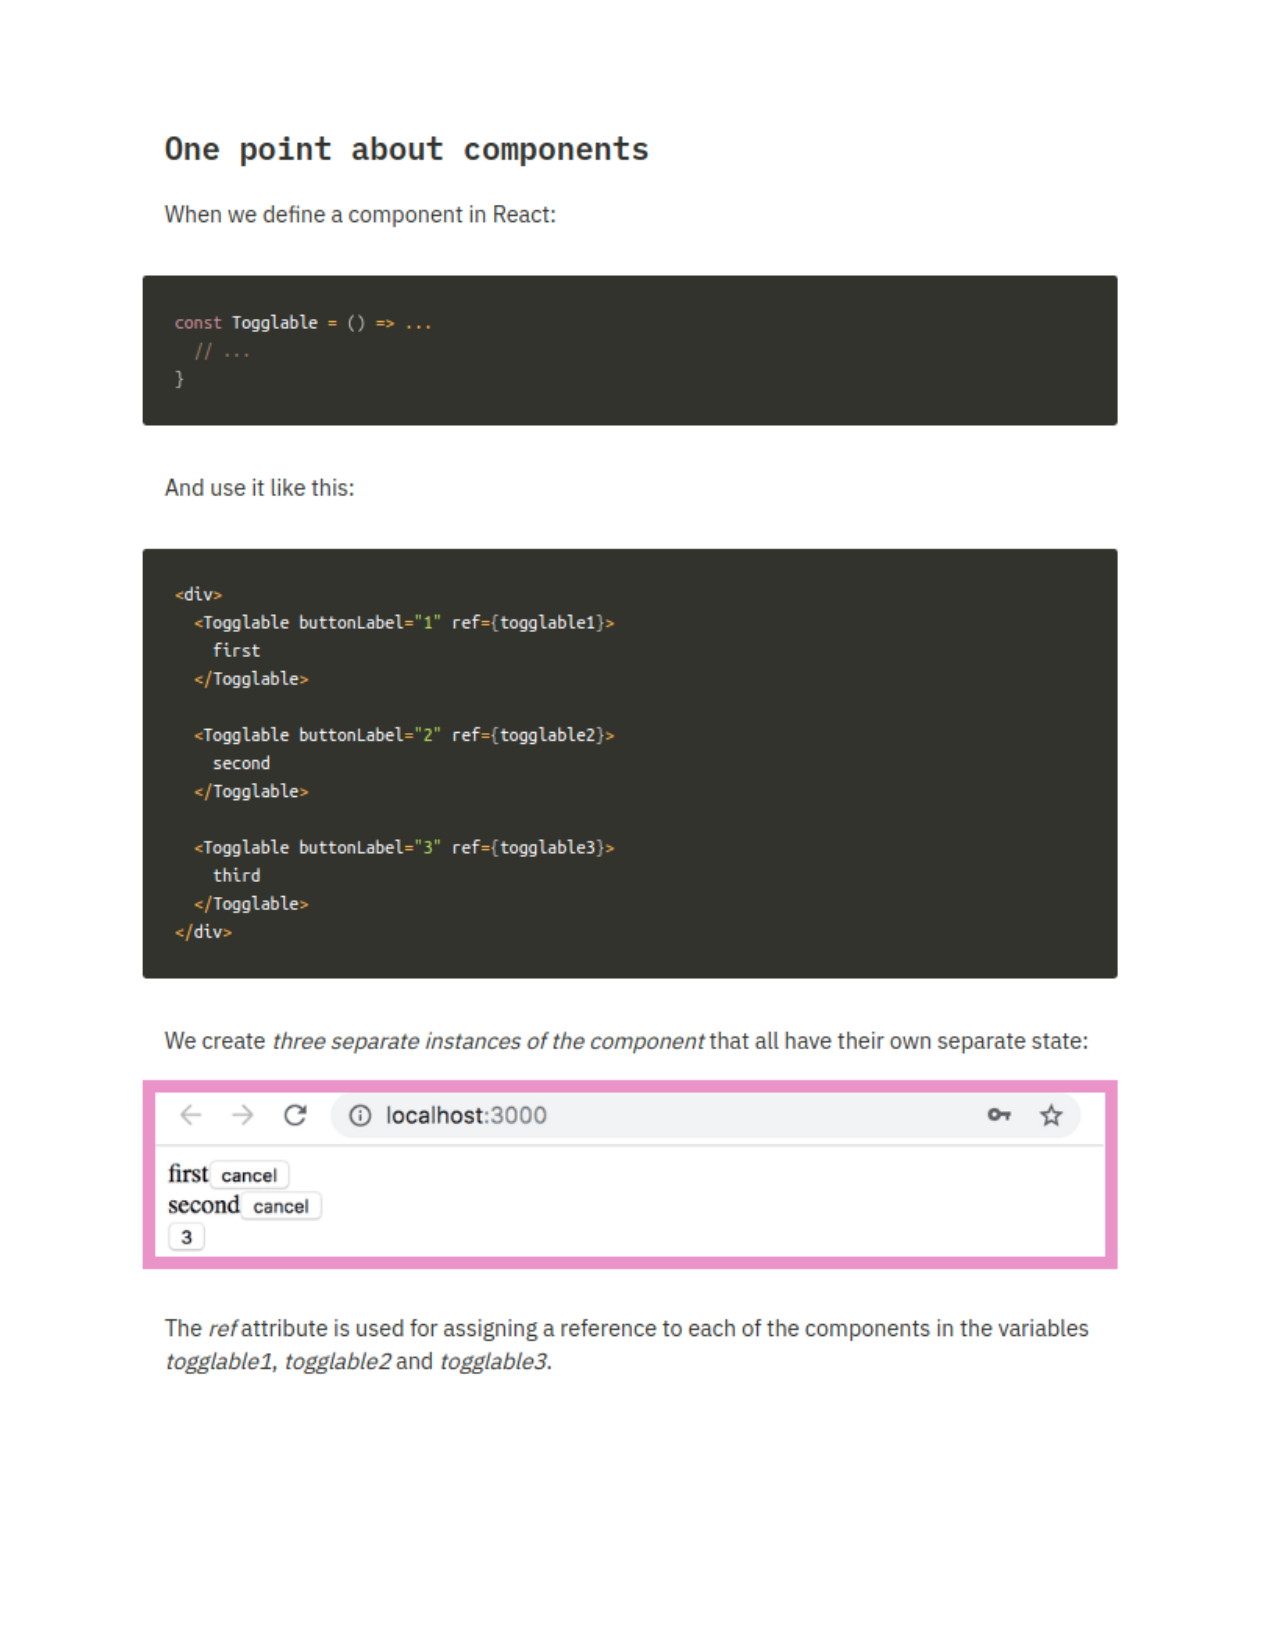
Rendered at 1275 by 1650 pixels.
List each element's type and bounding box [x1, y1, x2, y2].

picture [118, 118, 1157, 1410]
